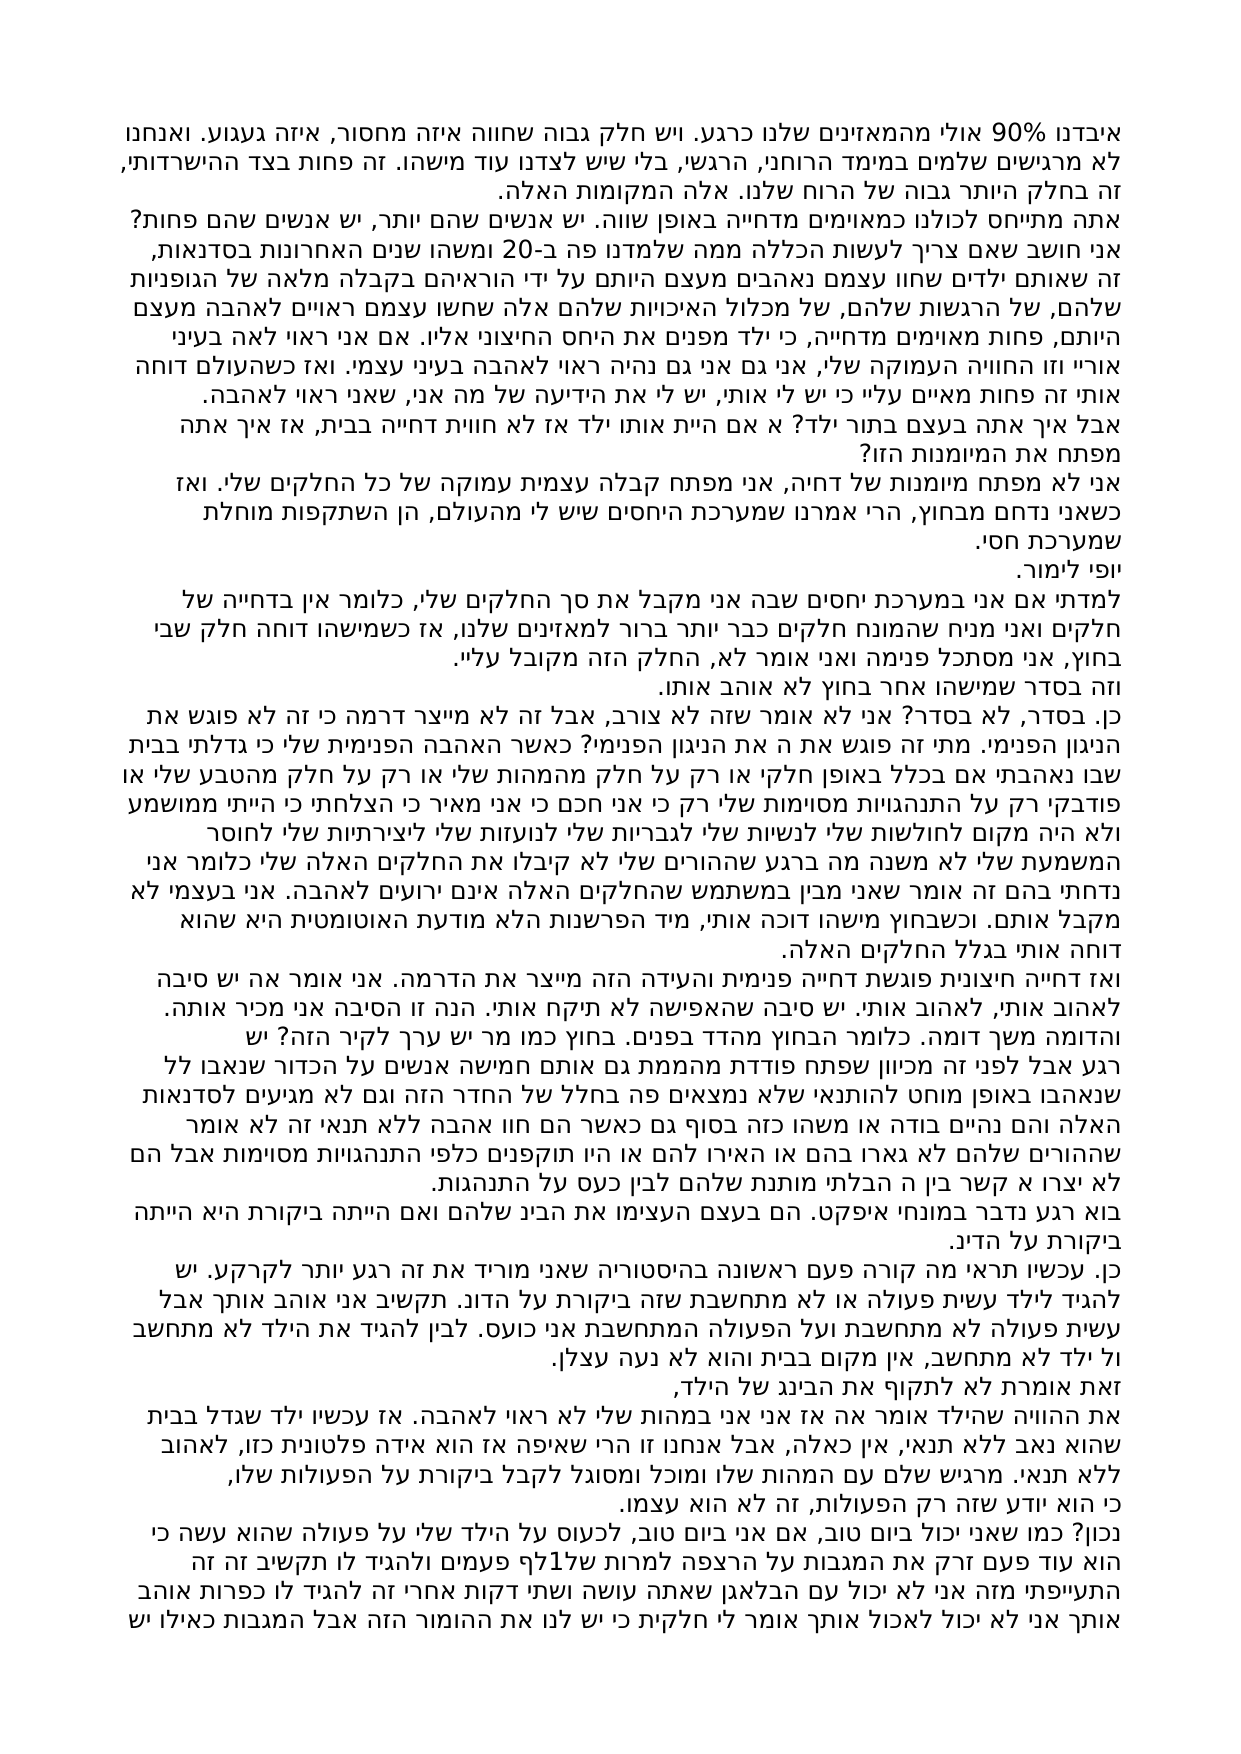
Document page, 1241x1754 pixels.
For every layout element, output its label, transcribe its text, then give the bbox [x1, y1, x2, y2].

text זאת אומרת לא לתקוף את הבינג של הילד, [118, 1372, 1122, 1401]
text את ההוויה שהילד אומר אה אז אני אני במהות שלי לא ראוי לאהבה. אז עכשיו ילד שגדל בבית שהוא נאב ללא תנאי, אין כאלה, אבל אנחנו זו הרי שאיפה אז הוא אידה פלטונית כזו, לאהוב ללא תנאי. מרגיש שלם עם המהות שלו ומוכל ומסוגל לקבל ביקורת על הפעולות שלו, [118, 1401, 1122, 1489]
text יופי לימור. [118, 556, 1122, 585]
text וזה בסדר שמישהו אחר בחוץ לא אוהב אותו. [118, 672, 1122, 701]
text אבל איך אתה בעצם בתור ילד? א אם היית אותו ילד אז לא חווית דחייה בבית, אז איך אתה מפתח את המיומנות הזו? [118, 410, 1122, 468]
text אני חושב שאם צריך לעשות הכללה ממה שלמדנו פה ב-20 ומשהו שנים האחרונות בסדנאות, זה שאותם ילדים שחוו עצמם נאהבים מעצם היותם על ידי הוראיהם בקבלה מלאה של הגופניות שלהם, של הרגשות שלהם, של מכלול האיכויות שלהם אלה שחשו עצמם ראויים לאהבה מעצם היותם, פחות מאוימים מדחייה, כי ילד מפנים את היחס החיצוני אליו. אם אני ראוי לאה בעיני אוריי וזו החוויה העמוקה שלי, אני גם אני גם נהיה ראוי לאהבה בעיני עצמי. ואז כשהעולם דוחה אותי זה פחות מאיים עליי כי יש לי אותי, יש לי את הידיעה של מה אני, שאני ראוי לאהבה. [118, 235, 1122, 410]
text בוא רגע נדבר במונחי איפקט. הם בעצם העצימו את הבינ שלהם ואם הייתה ביקורת היא הייתה ביקורת על הדינ. [118, 1197, 1122, 1256]
text תשמעי, קודם כל אני לא יודע. זאת אומרת, אני לא יודע לבוא ולהגיד למה אהבה היא דבר כל כך דרמטי? אבל הצורך הזה הוא קיים. אנחנו רוצים את החיבור ורוצים את הקשר. אם את שואלת אותי זה קצת מחוץ לפודקאסט, זה משהו עתיק עוד יותר. בעיניי זה קשור לחיבור אלוהי, זה קשור למקום רוחני, לזה שבסוף כן כולנו נשמה אחת מחוברת שהייתה פעם מחוברת לבורא, איבדנו 90% אולי מהמאזינים שלנו כרגע. ויש חלק גבוה שחווה איזה מחסור, איזה געגוע. ואנחנו לא מרגישים שלמים במימד הרוחני, הרגשי, בלי שיש לצדנו עוד מישהו. זה פחות בצד ההישרדותי, זה בחלק היותר גבוה של הרוח שלנו. אלה המקומות האלה. [118, 118, 1122, 206]
text כן. בסדר, לא בסדר? אני לא אומר שזה לא צורב, אבל זה לא מייצר דרמה כי זה לא פוגש את הניגון הפנימי. מתי זה פוגש את ה את הניגון הפנימי? כאשר האהבה הפנימית שלי כי גדלתי בבית שבו נאהבתי אם בכלל באופן חלקי או רק על חלק מהמהות שלי או רק על חלק מהטבע שלי או פודבקי רק על התנהגויות מסוימות שלי רק כי אני חכם כי אני מאיר כי הצלחתי כי הייתי ממושמע ולא היה מקום לחולשות שלי לנשיות שלי לגבריות שלי לנועזות שלי ליצירתיות שלי לחוסר המשמעת שלי לא משנה מה ברגע שההורים שלי לא קיבלו את החלקים האלה שלי כלומר אני נדחתי בהם זה אומר שאני מבין במשתמש שהחלקים האלה אינם ירועים לאהבה. אני בעצמי לא מקבל אותם. וכשבחוץ מישהו דוכה אותי, מיד הפרשנות הלא מודעת האוטומטית היא שהוא דוחה אותי בגלל החלקים האלה. [118, 701, 1122, 964]
text נכון? כמו שאני יכול ביום טוב, אם אני ביום טוב, לכעוס על הילד שלי על פעולה שהוא עשה כי הוא עוד פעם זרק את המגבות על הרצפה למרות של1לף פעמים ולהגיד לו תקשיב זה זה התעייפתי מזה אני לא יכול עם הבלאגן שאתה עושה ושתי דקות אחרי זה להגיד לו כפרות אוהב אותך אני לא יכול לאכול אותך אומר לי חלקית כי יש לנו את ההומור הזה אבל המגבות כאילו יש לנו הומור לא מגבות זה מגבות אבל אותי אתה אוהב יש הפרדה בין הדין לbe רוצה לתת דוגמה דווקא אולי בכיוון החיובי אני לא יודעת אם פעלתי נכון אבל א היום מורים בבית ספר אצל הבת שלי הגדולה [118, 1518, 1122, 1635]
text כי הוא יודע שזה רק הפעולות, זה לא הוא עצמו. [118, 1489, 1122, 1518]
text רגע אבל לפני זה מכיוון שפתח פודדת מהממת גם אותם חמישה אנשים על הכדור שנאבו לל שנאהבו באופן מוחט להותנאי שלא נמצאים פה בחלל של החדר הזה וגם לא מגיעים לסדנאות האלה והם נהיים בודה או משהו כזה בסוף גם כאשר הם חוו אהבה ללא תנאי זה לא אומר שההורים שלהם לא גארו בהם או האירו להם או היו תוקפנים כלפי התנהגויות מסוימות אבל הם לא יצרו א קשר בין ה הבלתי מותנת שלהם לבין כעס על התנהגות. [118, 1051, 1122, 1197]
text ואז דחייה חיצונית פוגשת דחייה פנימית והעידה הזה מייצר את הדרמה. אני אומר אה יש סיבה לאהוב אותי, לאהוב אותי. יש סיבה שהאפישה לא תיקח אותי. הנה זו הסיבה אני מכיר אותה. והדומה משך דומה. כלומר הבחוץ מהדד בפנים. בחוץ כמו מר יש ערך לקיר הזה? יש [118, 964, 1122, 1051]
text אני לא מפתח מיומנות של דחיה, אני מפתח קבלה עצמית עמוקה של כל החלקים שלי. ואז כשאני נדחם מבחוץ, הרי אמרנו שמערכת היחסים שיש לי מהעולם, הן השתקפות מוחלת שמערכת חסי. [118, 468, 1122, 556]
text למדתי אם אני במערכת יחסים שבה אני מקבל את סך החלקים שלי, כלומר אין בדחייה של חלקים ואני מניח שהמונח חלקים כבר יותר ברור למאזינים שלנו, אז כשמישהו דוחה חלק שבי בחוץ, אני מסתכל פנימה ואני אומר לא, החלק הזה מקובל עליי. [118, 585, 1122, 672]
text אתה מתייחס לכולנו כמאוימים מדחייה באופן שווה. יש אנשים שהם יותר, יש אנשים שהם פחות? [118, 206, 1122, 235]
text כן. עכשיו תראי מה קורה פעם ראשונה בהיסטוריה שאני מוריד את זה רגע יותר לקרקע. יש להגיד לילד עשית פעולה או לא מתחשבת שזה ביקורת על הדונ. תקשיב אני אוהב אותך אבל עשית פעולה לא מתחשבת ועל הפעולה המתחשבת אני כועס. לבין להגיד את הילד לא מתחשב ול ילד לא מתחשב, אין מקום בבית והוא לא נעה עצלן. [118, 1256, 1122, 1372]
